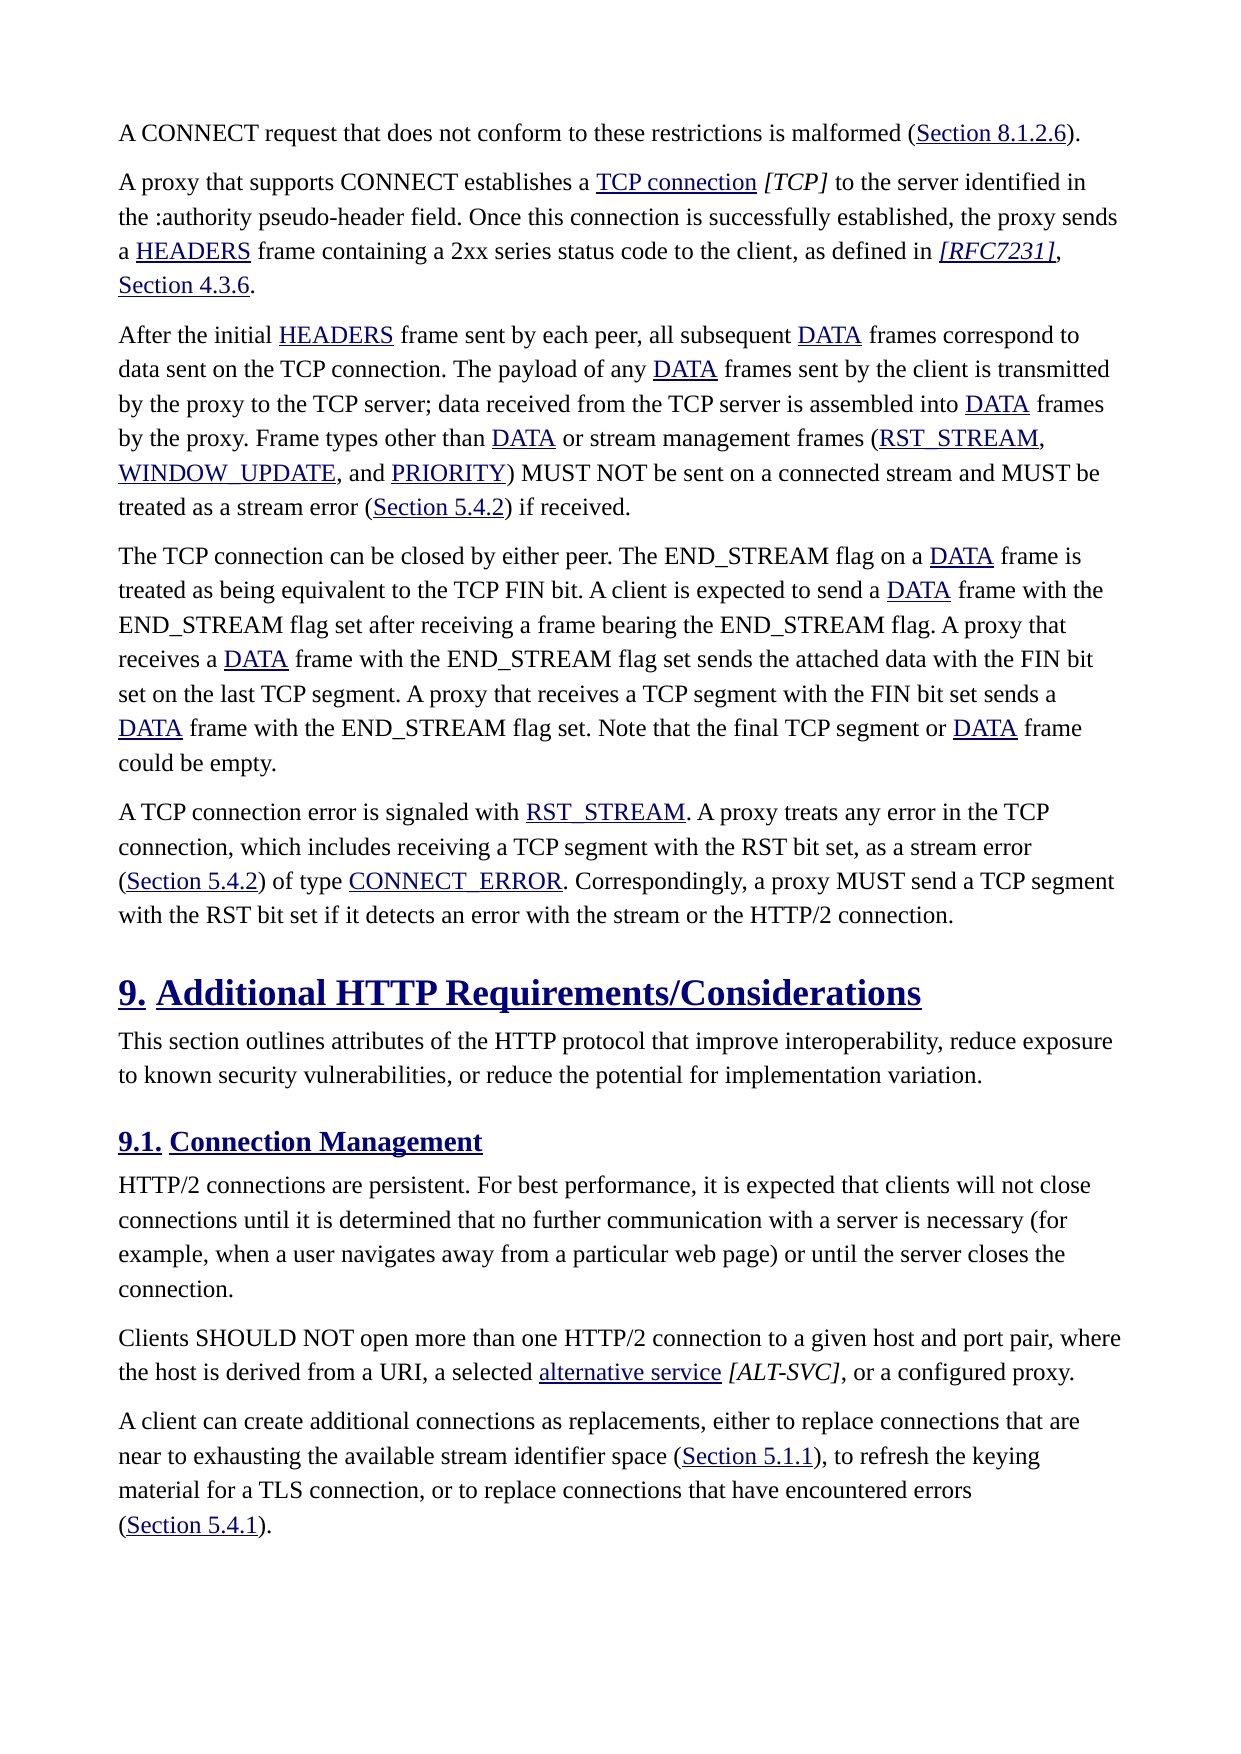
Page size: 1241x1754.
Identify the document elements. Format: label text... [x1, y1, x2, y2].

text A proxy that supports CONNECT establishes a TCP connection [TCP] to the server identified in the :authority pseudo-header field. Once this connection is successfully established, the proxy sends a HEADERS frame containing a 2xx series status code to the client, as defined in [RFC7231], Section 4.3.6. [118, 167, 1122, 299]
text This section outlines attributes of the HTTP protocol that improve interoperability, reduce exposure to known security vulnerabilities, or reduce the potential for implementation variation. [118, 1026, 1122, 1089]
subtitle 9.1. Connection Management [118, 1124, 1122, 1158]
text HTTP/2 connections are persistent. For best performance, it is expected that clients will not close connections until it is determined that no further communication with a server is necessary (for example, when a user navigates away from a particular web page) or until the server closes the connection. [118, 1170, 1122, 1302]
text After the initial HEADERS frame sent by each peer, all subsequent DATA frames correspond to data sent on the TCP connection. The payload of any DATA frames sent by the client is transmitted by the proxy to the TCP server; data received from the TCP server is assembled into DATA frames by the proxy. Frame types other than DATA or stream management frames (RST_STREAM, WINDOW_UPDATE, and PRIORITY) MUST NOT be sent on a connected stream and MUST be treated as a stream error (Section 5.4.2) if received. [118, 320, 1122, 521]
text A client can create additional connections as replacements, either to replace connections that are near to exhausting the available stream identifier space (Section 5.1.1), to refresh the keying material for a TLS connection, or to replace connections that have encountered errors (Section 5.4.1). [118, 1406, 1122, 1538]
subtitle 9. Additional HTTP Requirements/Considerations [118, 970, 1122, 1013]
text A TCP connection error is signaled with RST_STREAM. A proxy treats any error in the TCP connection, which includes receiving a TCP segment with the RST bit set, as a stream error (Section 5.4.2) of type CONNECT_ERROR. Correspondingly, a proxy MUST send a TCP segment with the RST bit set if it detects an error with the stream or the HTTP/2 connection. [118, 797, 1122, 929]
text A CONNECT request that does not conform to these restrictions is malformed (Section 8.1.2.6). [118, 118, 1122, 147]
text The TCP connection can be closed by either peer. The END_STREAM flag on a DATA frame is treated as being equivalent to the TCP FIN bit. A client is expected to send a DATA frame with the END_STREAM flag set after receiving a frame bearing the END_STREAM flag. A proxy that receives a DATA frame with the END_STREAM flag set sends the attached data with the FIN bit set on the last TCP segment. A proxy that receives a TCP segment with the FIN bit set sends a DATA frame with the END_STREAM flag set. Note that the final TCP segment or DATA frame could be empty. [118, 541, 1122, 777]
text Clients SHOULD NOT open more than one HTTP/2 connection to a given host and port pair, where the host is derived from a URI, a selected alternative service [ALT-SVC], or a configured proxy. [118, 1323, 1122, 1386]
